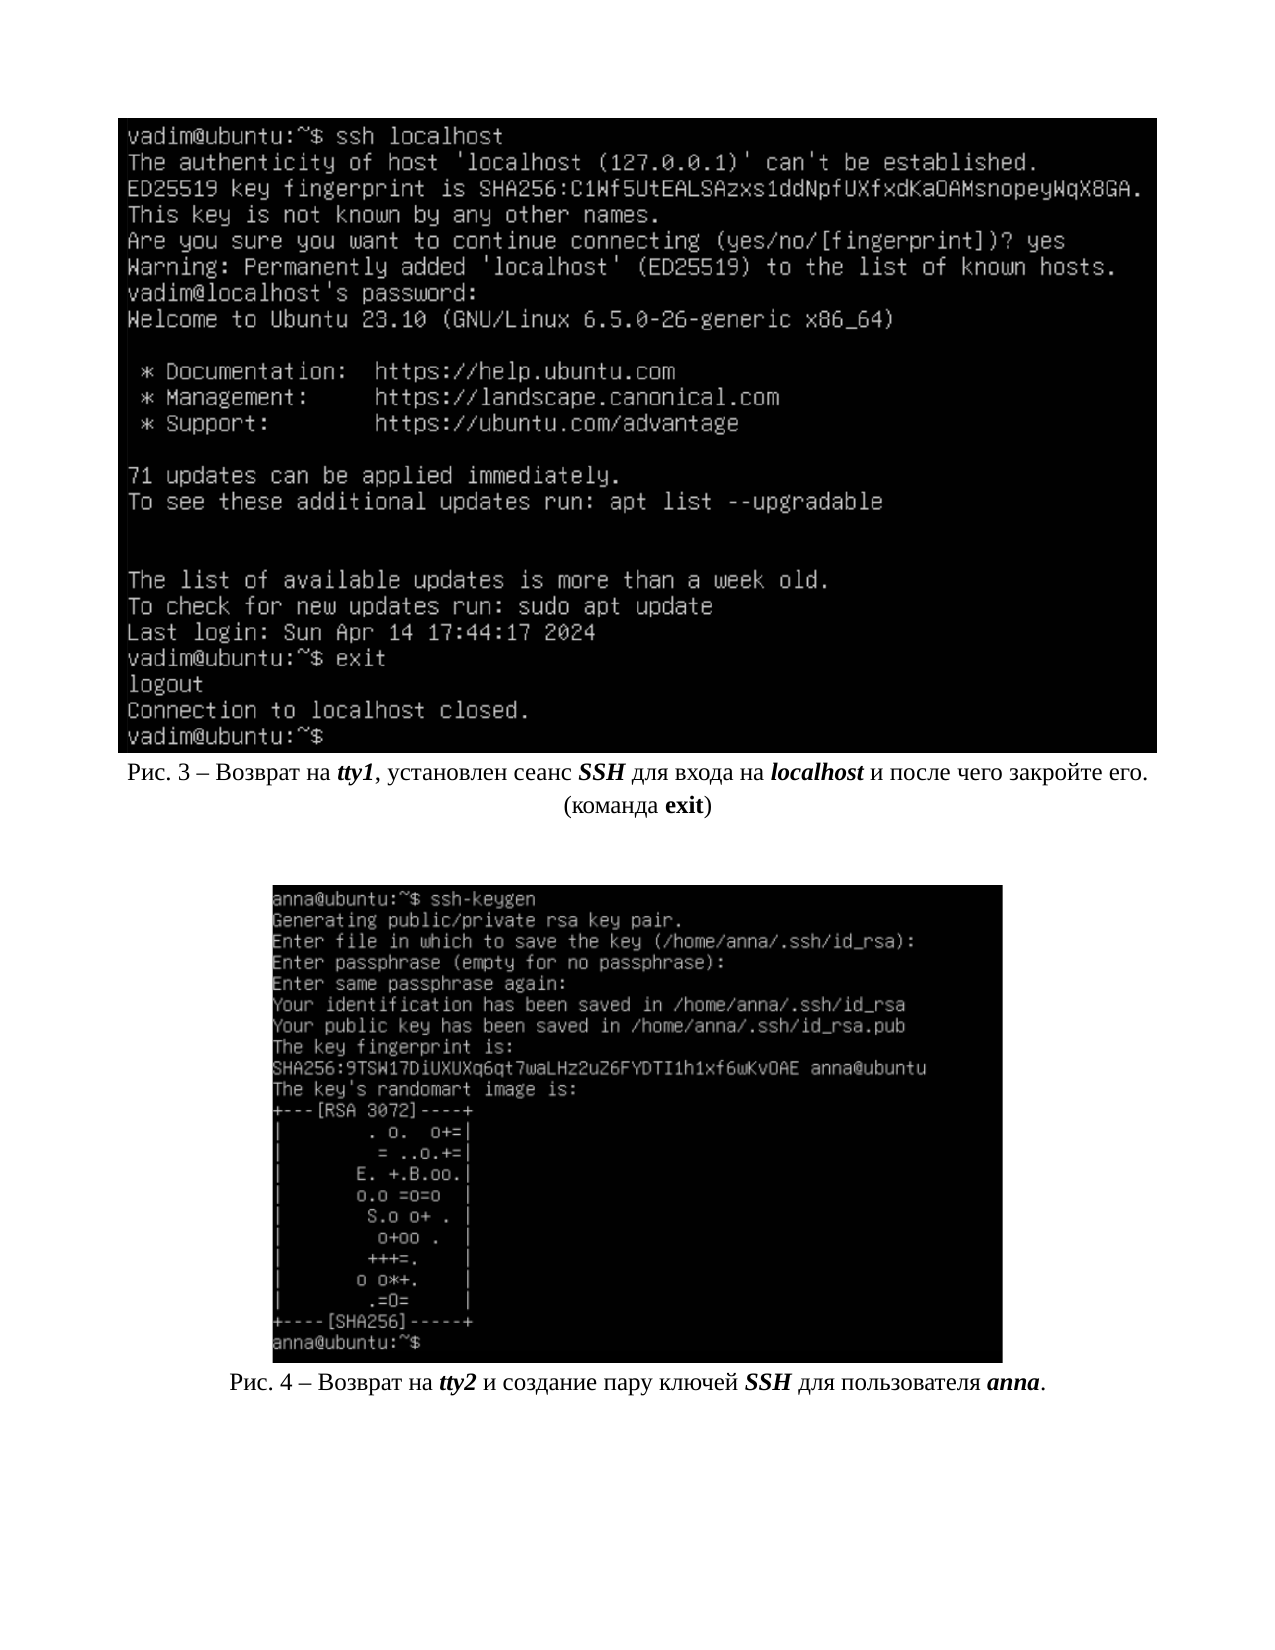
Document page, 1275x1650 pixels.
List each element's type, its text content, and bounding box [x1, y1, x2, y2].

text Рис. 3 – Возврат на tty1, установлен сеанс SSH для входа на localhost и после чего закройте его.(команда exit) [118, 753, 1157, 819]
picture [272, 885, 1003, 1363]
text Рис. 4 – Возврат на tty2 и создание пару ключей SSH для пользователя anna. [118, 885, 1157, 1396]
picture [118, 118, 1157, 753]
